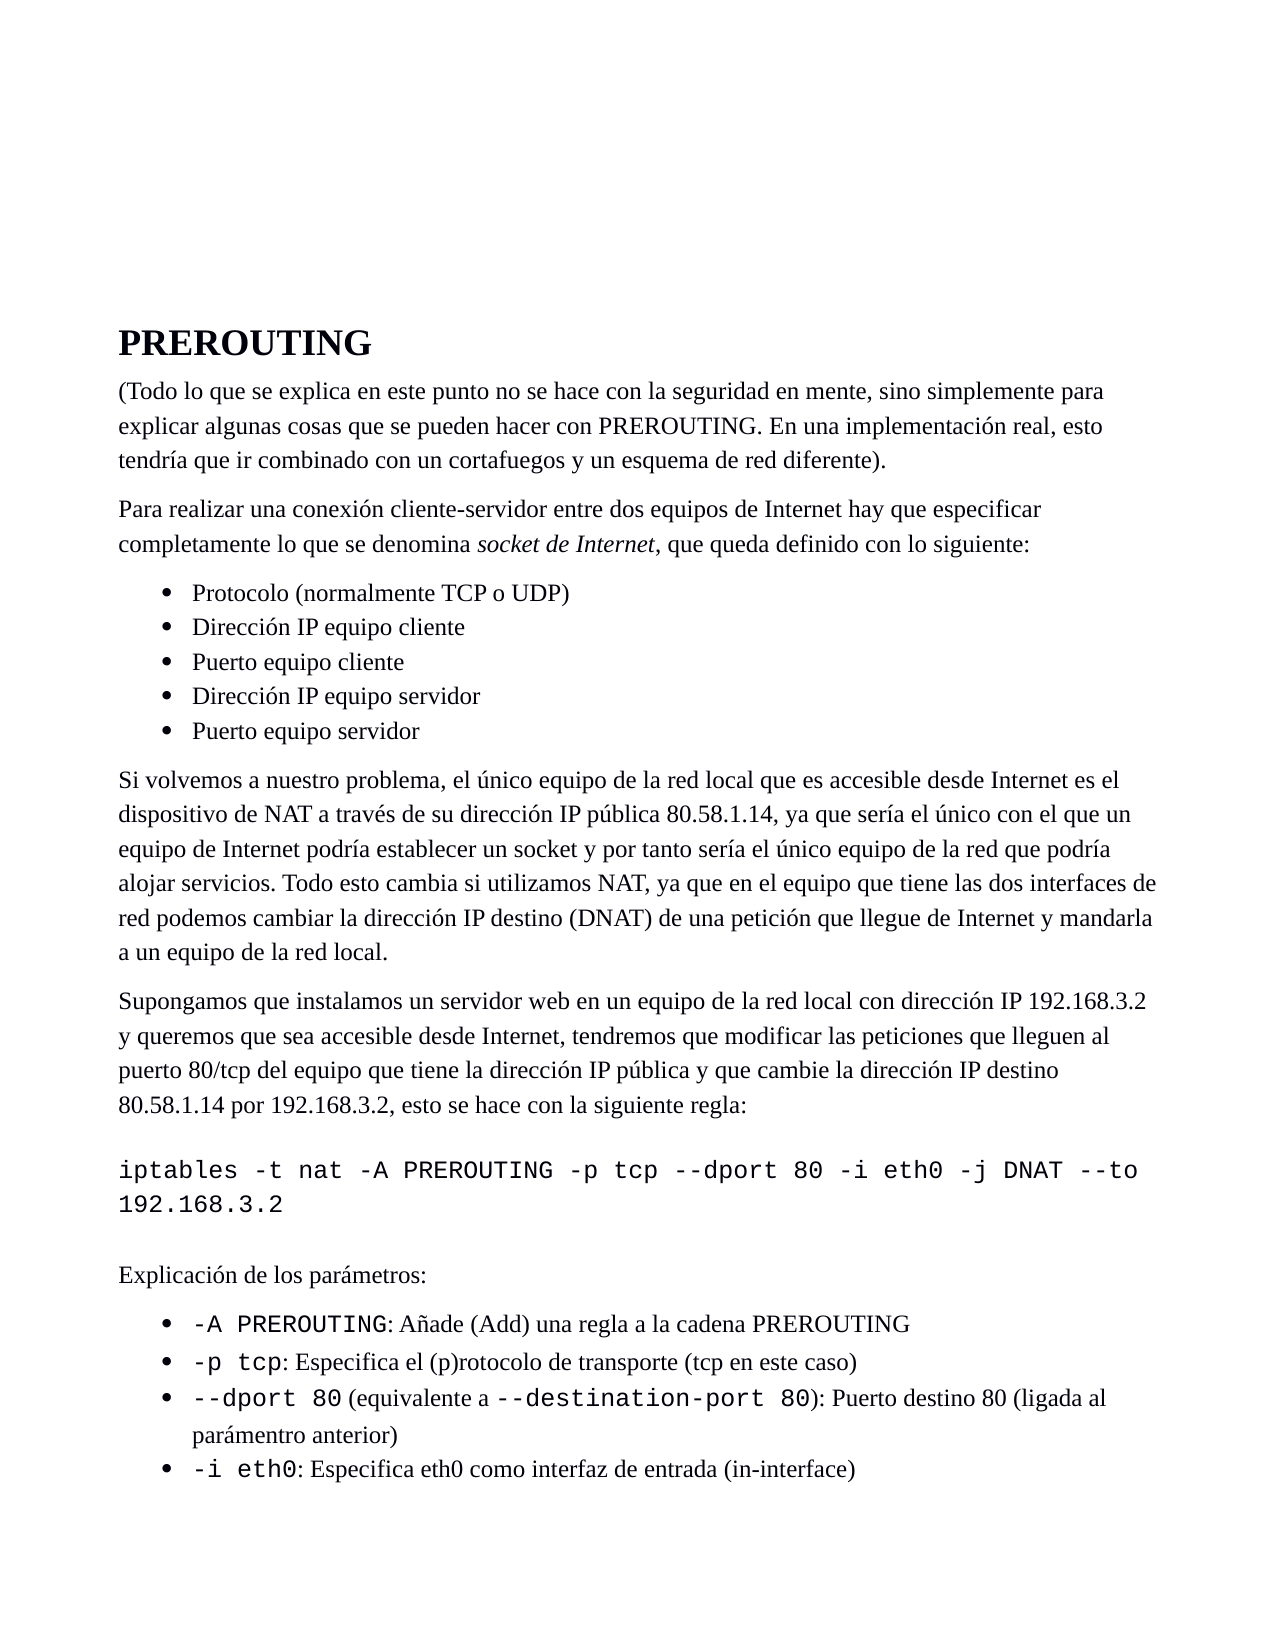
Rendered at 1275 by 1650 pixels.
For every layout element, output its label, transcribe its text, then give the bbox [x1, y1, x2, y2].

list Dirección IP equipo cliente [162, 612, 1157, 641]
text Si volvemos a nuestro problema, el único equipo de la red local que es accesible desde Internet es el dispositivo de NAT a través de su dirección IP pública 80.58.1.14, ya que sería el único con el que un equipo de Internet podría establecer un socket y por tanto sería el único equipo de la red que podría alojar servicios. Todo esto cambia si utilizamos NAT, ya que en el equipo que tiene las dos interfaces de red podemos cambiar la dirección IP destino (DNAT) de una petición que llegue de Internet y mandarla a un equipo de la red local. [118, 765, 1157, 966]
list Puerto equipo cliente [162, 647, 1157, 676]
text (Todo lo que se explica en este punto no se hace con la seguridad en mente, sino simplemente para explicar algunas cosas que se pueden hacer con PREROUTING. En una implementación real, esto tendría que ir combinado con un cortafuegos y un esquema de red diferente). [118, 376, 1157, 474]
list Puerto equipo servidor [162, 716, 1157, 744]
text Supongamos que instalamos un servidor web en un equipo de la red local con dirección IP 192.168.3.2 y queremos que sea accesible desde Internet, tendremos que modificar las peticiones que lleguen al puerto 80/tcp del equipo que tiene la dirección IP pública y que cambie la dirección IP destino 80.58.1.14 por 192.168.3.2, esto se hace con la siguiente regla: iptables -t nat -A PREROUTING -p tcp --dport 80 -i eth0 -j DNAT --to 192.168.3.2 Explicación de los parámetros: [118, 986, 1157, 1289]
list -p tcp: Especifica el (p)rotocolo de transporte (tcp en este caso) [162, 1347, 1157, 1377]
text Para realizar una conexión cliente-servidor entre dos equipos de Internet hay que especificar completamente lo que se denomina socket de Internet, que queda definido con lo siguiente: [118, 494, 1157, 557]
list --dport 80 (equivalente a --destination-port 80): Puerto destino 80 (ligada al parámentro anterior) [162, 1383, 1157, 1449]
list -i eth0: Especifica eth0 como interfaz de entrada (in-interface) [162, 1454, 1157, 1485]
list -A PREROUTING: Añade (Add) una regla a la cadena PREROUTING [162, 1309, 1157, 1340]
subtitle PREROUTING [118, 321, 1157, 364]
list Protocolo (normalmente TCP o UDP) [162, 578, 1157, 607]
list Dirección IP equipo servidor [162, 681, 1157, 710]
